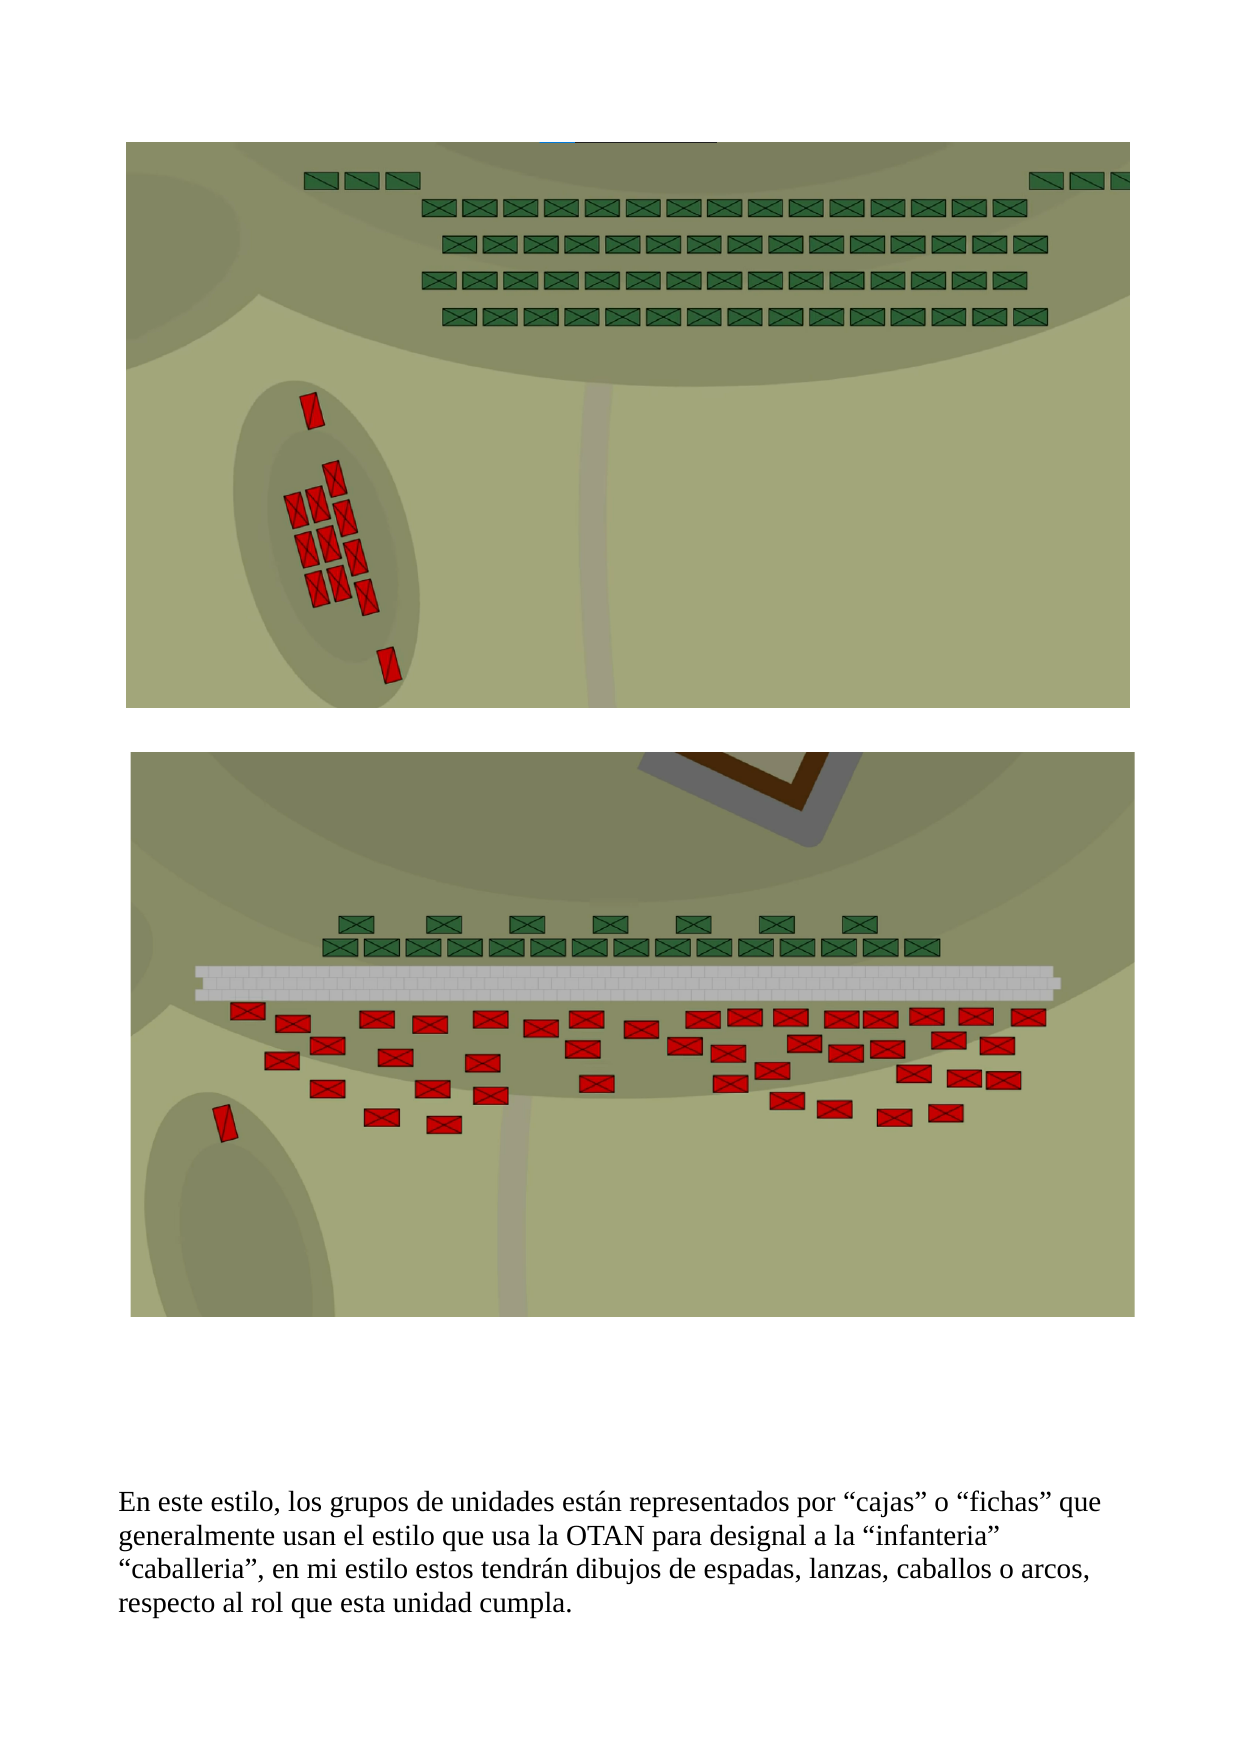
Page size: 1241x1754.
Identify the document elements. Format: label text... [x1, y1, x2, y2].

text En este estilo, los grupos de unidades están representados por “cajas” o “fichas” que generalmente usan el estilo que usa la OTAN para designal a la “infanteria” “caballeria”, en mi estilo estos tendrán dibujos de espadas, lanzas, caballos o arcos, respecto al rol que esta unidad cumpla. [118, 1484, 1122, 1618]
picture [126, 142, 1130, 708]
picture [130, 752, 1135, 1317]
